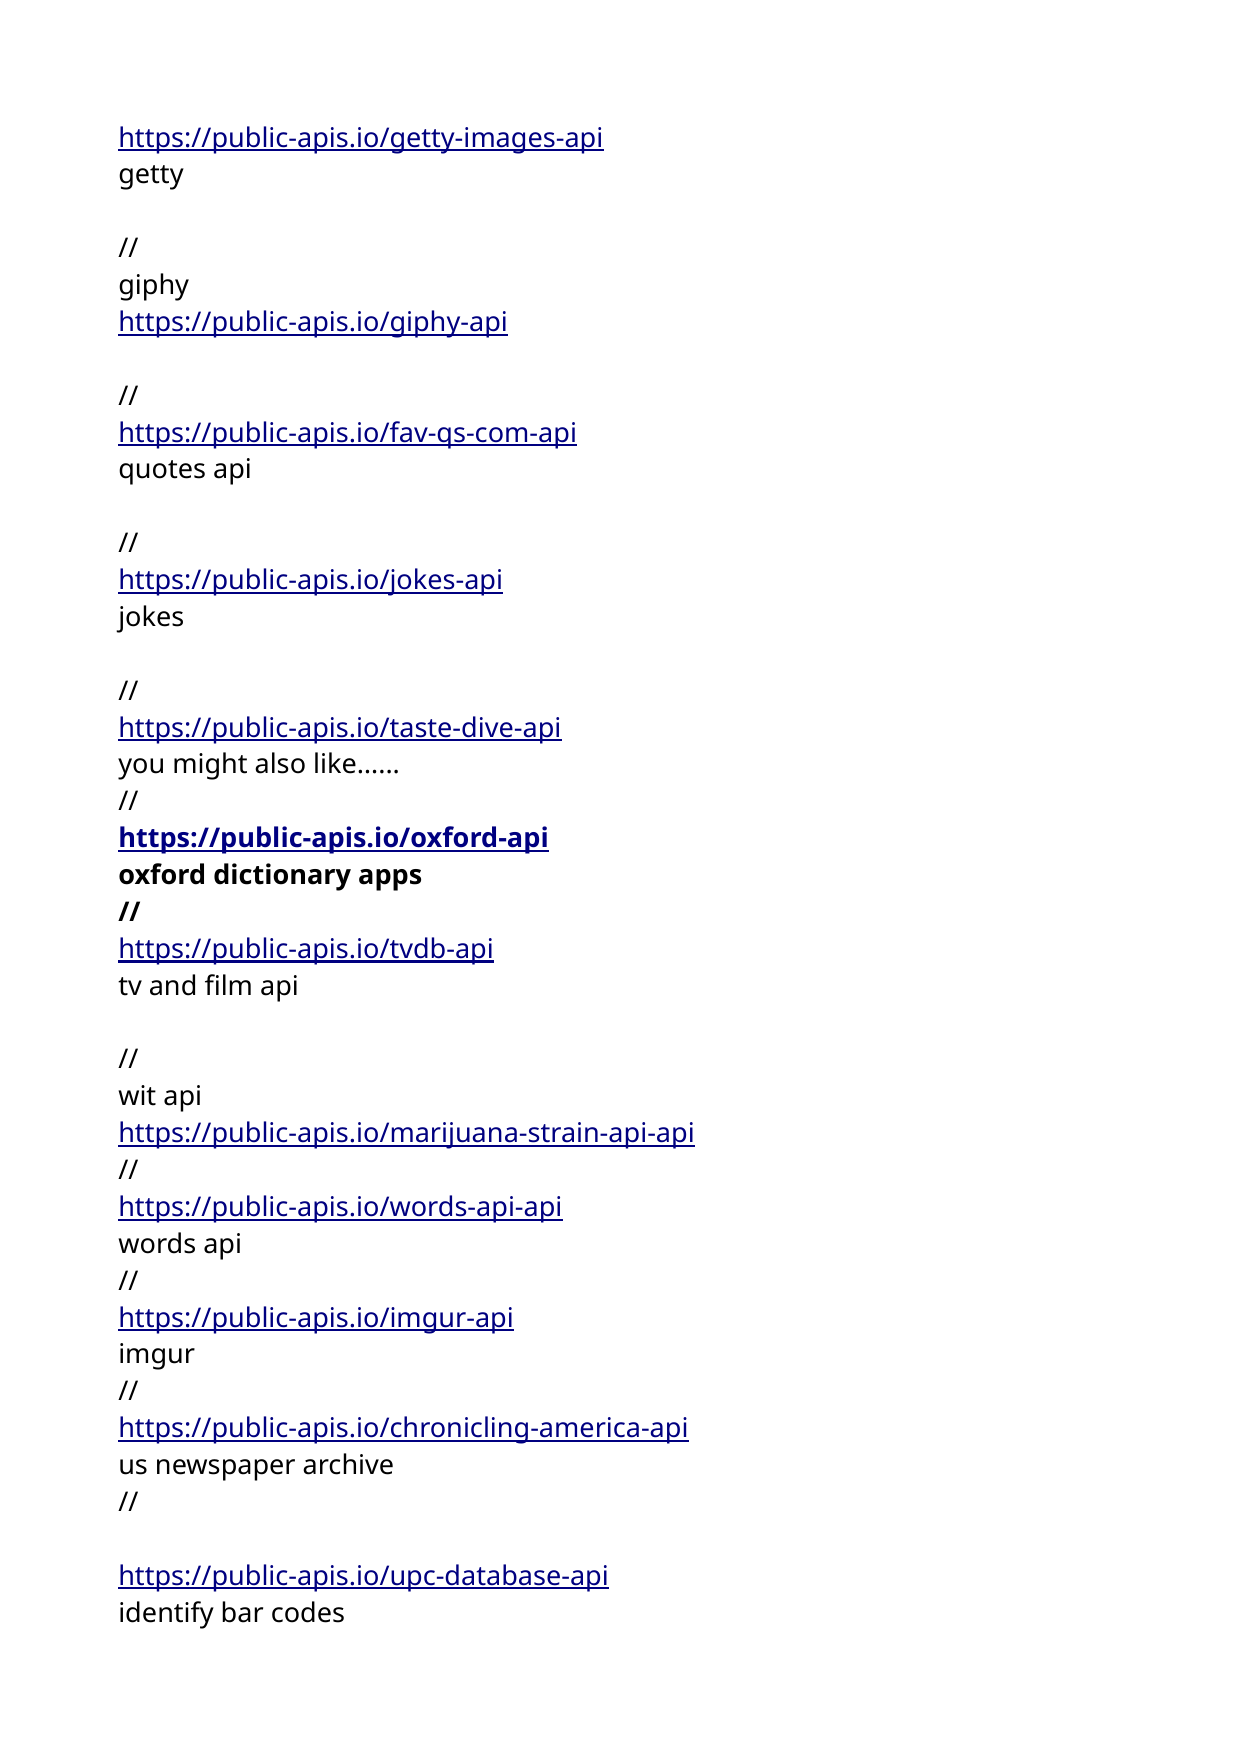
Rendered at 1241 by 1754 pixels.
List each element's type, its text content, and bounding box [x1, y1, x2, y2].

text // [118, 1040, 1122, 1077]
text quotes api [118, 450, 1122, 487]
text oxford dictionary apps [118, 856, 1122, 892]
text // [118, 1482, 1122, 1519]
text // [118, 524, 1122, 561]
text https://public-apis.io/giphy-api [118, 302, 1122, 339]
text giphy [118, 266, 1122, 302]
text wit api [118, 1077, 1122, 1114]
text identify bar codes [118, 1593, 1122, 1630]
text https://public-apis.io/words-api-api [118, 1187, 1122, 1224]
text // [118, 782, 1122, 819]
text imgur [118, 1335, 1122, 1372]
text https://public-apis.io/tvdb-api [118, 929, 1122, 966]
text // [118, 892, 1122, 929]
text https://public-apis.io/getty-images-api [118, 118, 1122, 155]
text us newspaper archive [118, 1446, 1122, 1482]
text words api [118, 1224, 1122, 1261]
text https://public-apis.io/oxford-api [118, 819, 1122, 856]
text https://public-apis.io/imgur-api [118, 1298, 1122, 1335]
text tv and film api [118, 966, 1122, 1003]
text https://public-apis.io/marijuana-strain-api-api [118, 1114, 1122, 1151]
text https://public-apis.io/taste-dive-api [118, 708, 1122, 745]
text // [118, 376, 1122, 413]
text https://public-apis.io/jokes-api [118, 561, 1122, 597]
text // [118, 671, 1122, 708]
text // [118, 1261, 1122, 1298]
text https://public-apis.io/upc-database-api [118, 1556, 1122, 1593]
text // [118, 229, 1122, 266]
text // [118, 1372, 1122, 1409]
text you might also like…... [118, 745, 1122, 782]
text getty [118, 155, 1122, 192]
text jokes [118, 597, 1122, 634]
text https://public-apis.io/fav-qs-com-api [118, 413, 1122, 450]
text https://public-apis.io/chronicling-america-api [118, 1409, 1122, 1446]
text // [118, 1151, 1122, 1187]
